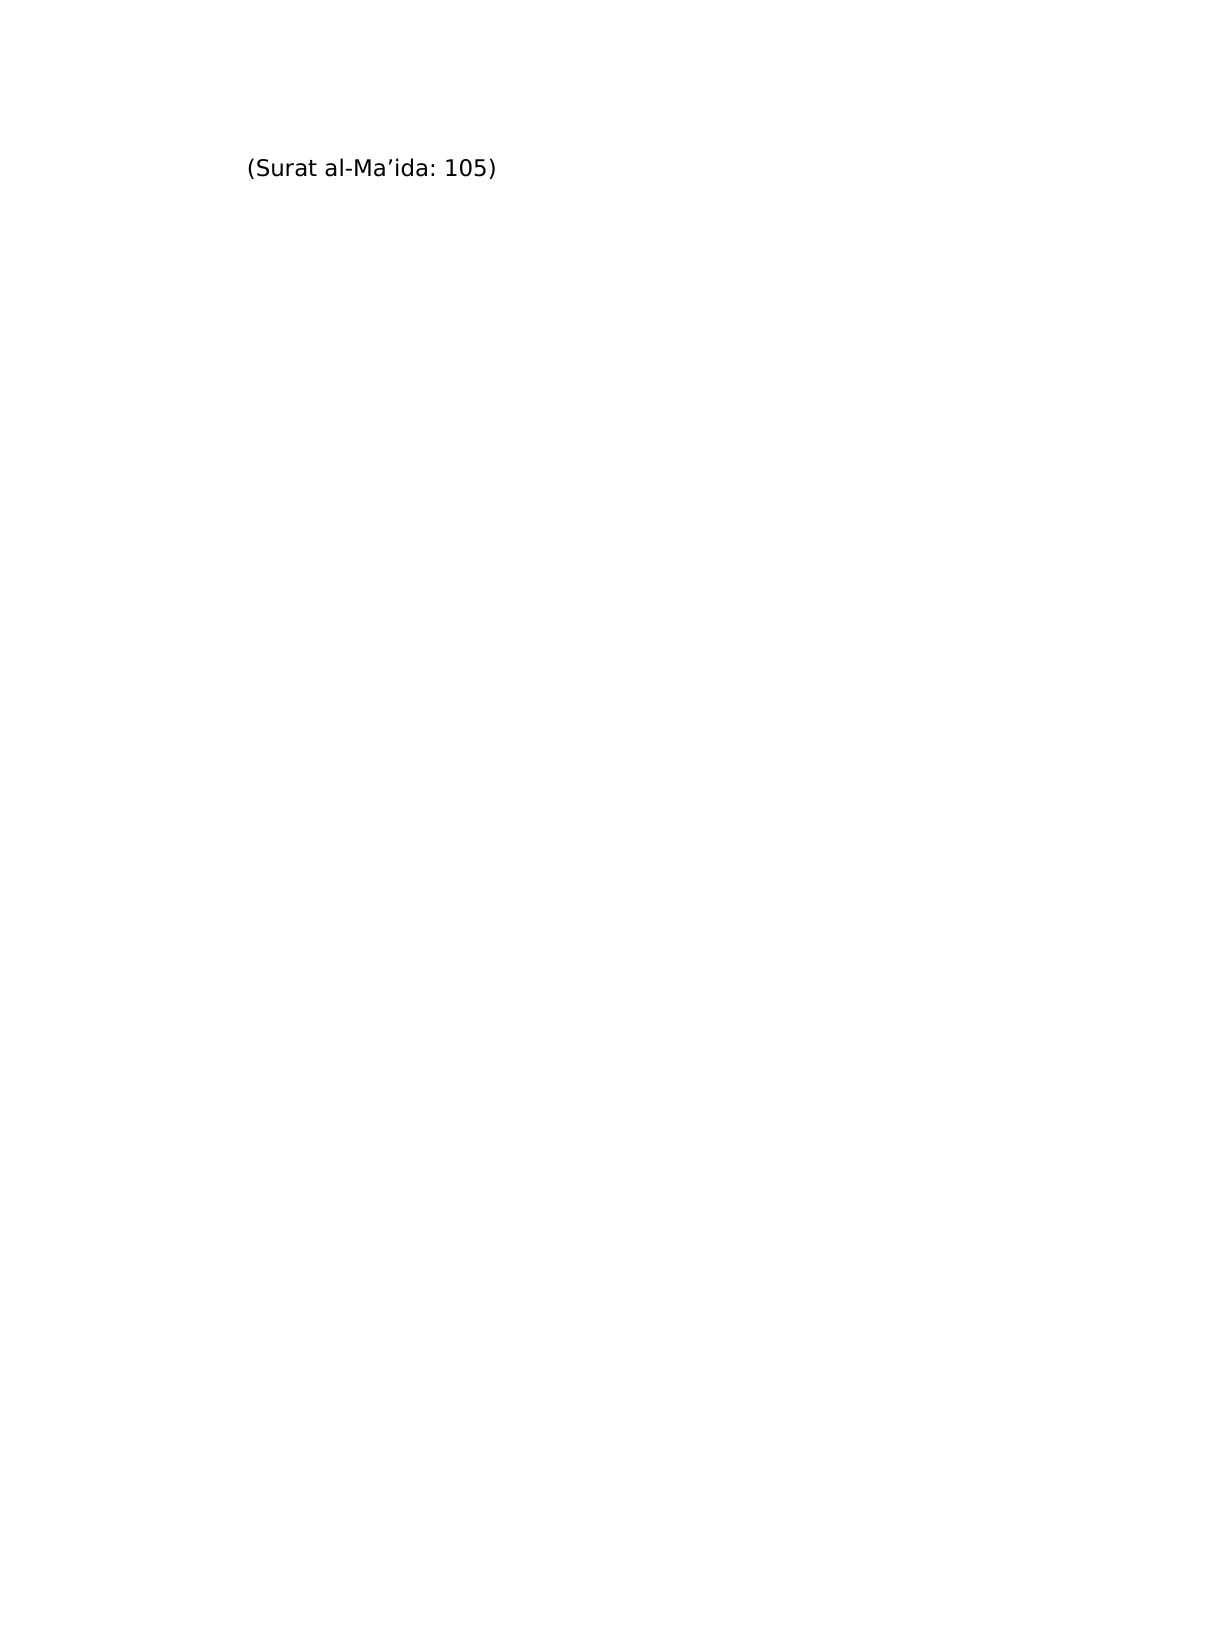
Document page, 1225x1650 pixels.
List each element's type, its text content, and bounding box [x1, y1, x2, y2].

text (Surat al-Ma’ida: 105) [247, 150, 1020, 183]
